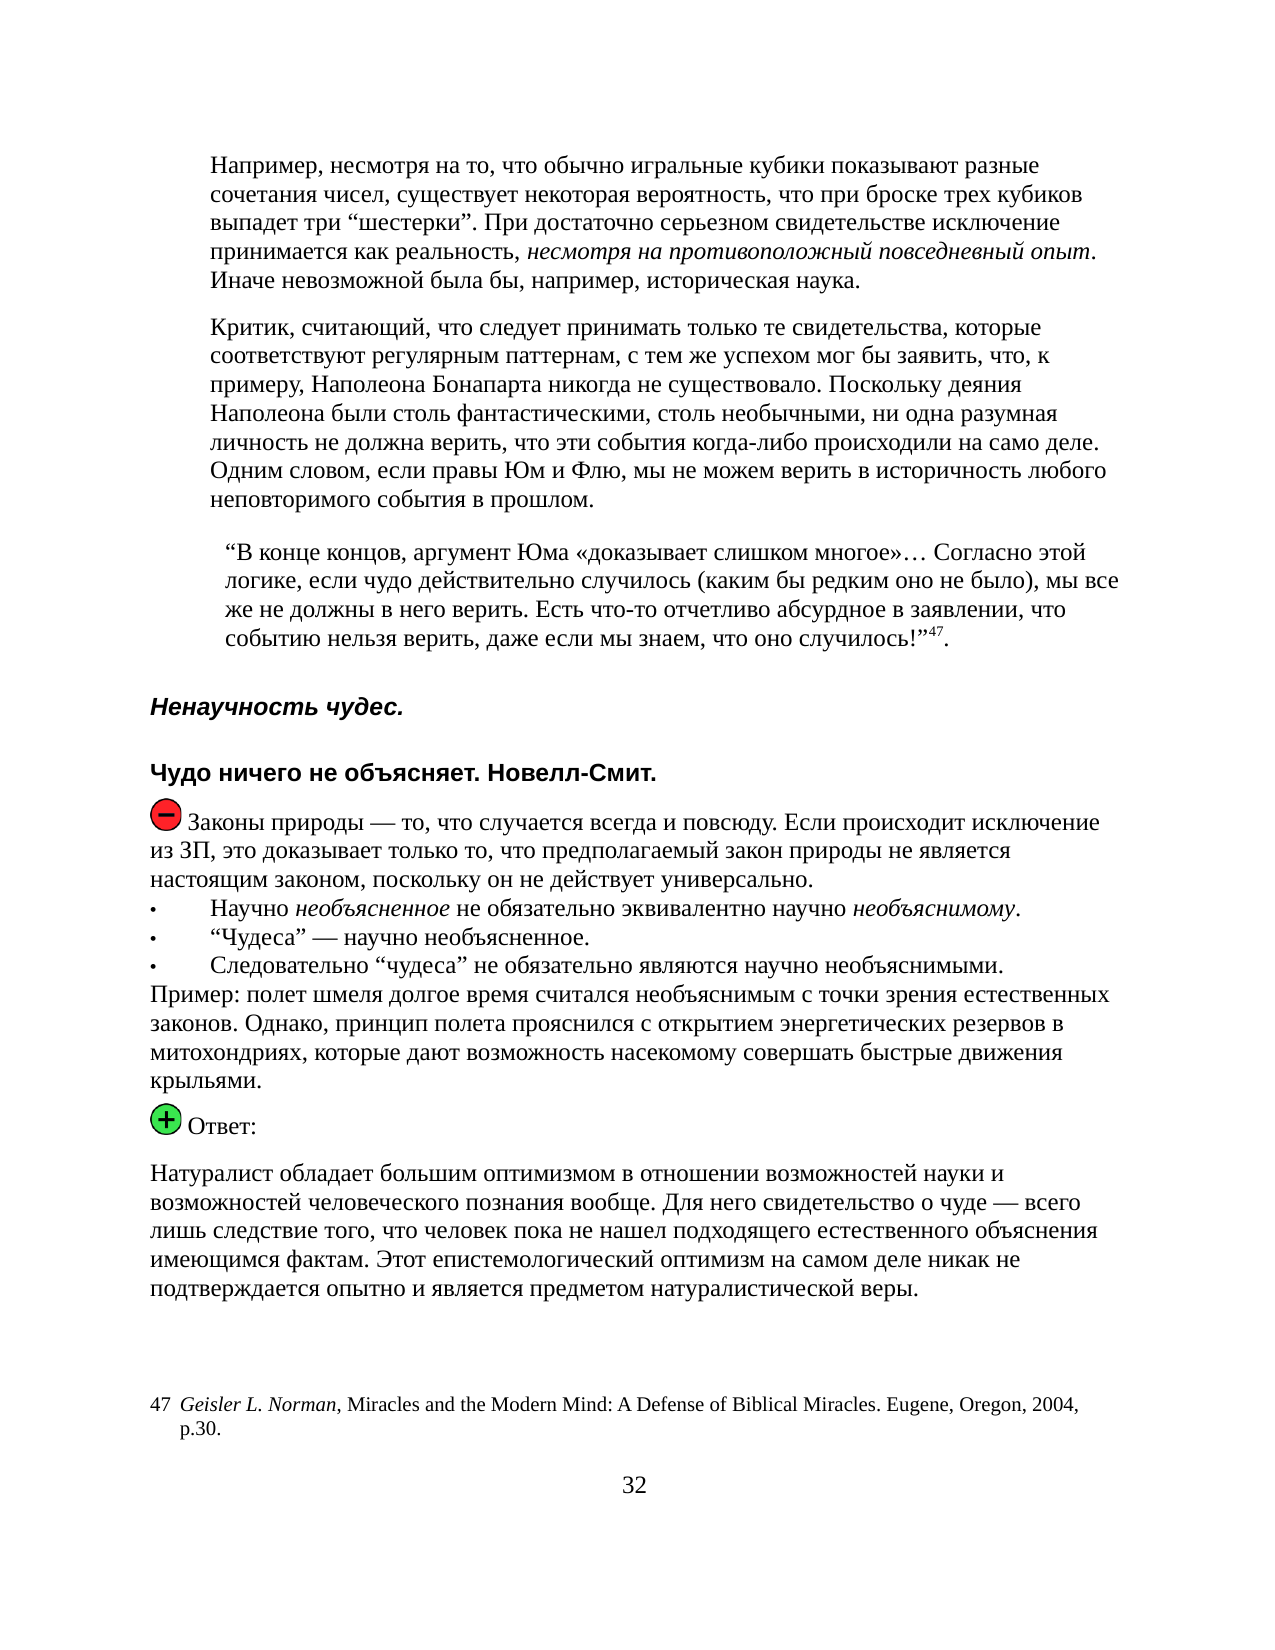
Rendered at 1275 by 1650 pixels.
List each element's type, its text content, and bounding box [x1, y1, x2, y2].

list “Чудеса” — научно необъясненное. [150, 922, 1125, 951]
picture [150, 1103, 182, 1135]
picture [150, 798, 182, 831]
text Ответ: [150, 1103, 1125, 1140]
list Например, несмотря на то, что обычно игральные кубики показывают разные сочетания чисел, существует некоторая вероятность, что при броске трех кубиков выпадет три “шестерки”. При достаточно серьезном свидетельстве исключение принимается как реальность, несмотря на противоположный повседневный опыт. Иначе невозможной была бы, например, историческая наука. [150, 150, 1125, 294]
text Пример: полет шмеля долгое время считался необъяснимым с точки зрения естественных законов. Однако, принцип полета прояснился с открытием энергетических резервов в митохондриях, которые дают возможность насекомому совершать быстрые движения крыльями. [150, 979, 1125, 1094]
subtitle Чудо ничего не объясняет. Новелл-Смит. [150, 758, 1125, 786]
list Следовательно “чудеса” не обязательно являются научно необъяснимыми. [150, 951, 1125, 979]
text Законы природы — то, что случается всегда и повсюду. Если происходит исключение из ЗП, это доказывает только то, что предполагаемый закон природы не является настоящим законом, поскольку он не действует универсально. [150, 799, 1125, 893]
list Научно необъясненное не обязательно эквивалентно научно необъяснимому. [150, 893, 1125, 922]
list Критик, считающий, что следует принимать только те свидетельства, которые соответствуют регулярным паттернам, с тем же успехом мог бы заявить, что, к примеру, Наполеона Бонапарта никогда не существовало. Поскольку деяния Наполеона были столь фантастическими, столь необычными, ни одна разумная личность не должна верить, что эти события когда-либо происходили на само деле. Одним словом, если правы Юм и Флю, мы не можем верить в историчность любого неповторимого события в прошлом. [150, 312, 1125, 513]
text Geisler L. Norman, Miracles and the Modern Mind: A Defense of Biblical Miracles. Eugene, Oregon, 2004, p.30. [150, 1392, 1125, 1440]
text “В конце концов, аргумент Юма «доказывает слишком многое»… Согласно этой логике, если чудо действительно случилось (каким бы редким оно не было), мы все же не должны в него верить. Есть что-то отчетливо абсурдное в заявлении, что событию нельзя верить, даже если мы знаем, что оно случилось!”. [225, 537, 1125, 652]
text Натуралист обладает большим оптимизмом в отношении возможностей науки и возможностей человеческого познания вообще. Для него свидетельство о чуде — всего лишь следствие того, что человек пока не нашел подходящего естественного объяснения имеющимся фактам. Этот епистемологический оптимизм на самом деле никак не подтверждается опытно и является предметом натуралистической веры. [150, 1158, 1125, 1302]
subtitle Ненаучность чудес. [150, 692, 1125, 720]
